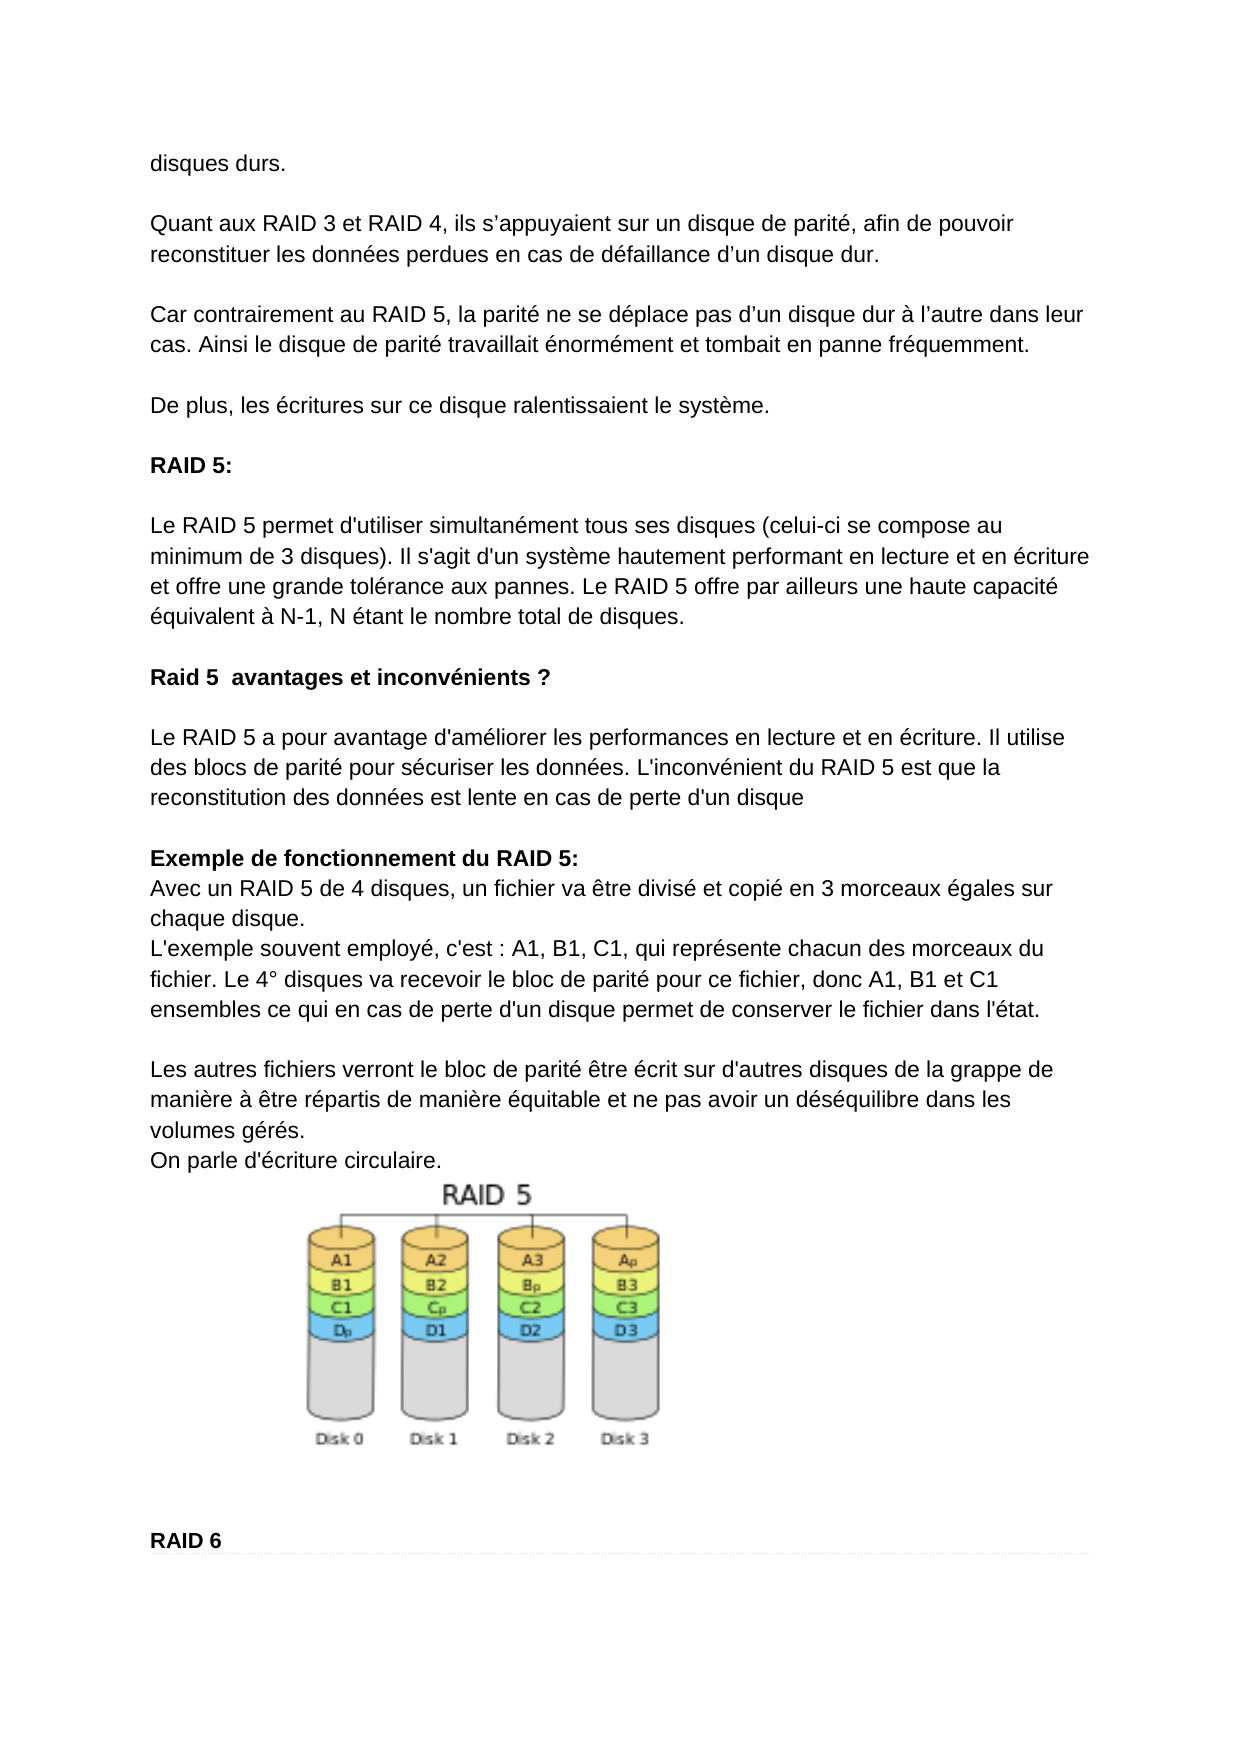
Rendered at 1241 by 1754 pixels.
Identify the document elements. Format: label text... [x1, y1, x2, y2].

text Quant aux RAID 3 et RAID 4, ils s’appuyaient sur un disque de parité, afin de pouvoir reconstituer les données perdues en cas de défaillance d’un disque dur. [150, 210, 1090, 267]
text RAID 5: [150, 452, 1090, 478]
picture [296, 1177, 678, 1461]
text Car contrairement au RAID 5, la parité ne se déplace pas d’un disque dur à l’autre dans leur cas. Ainsi le disque de parité travaillait énormément et tombait en panne fréquemment. [150, 301, 1090, 358]
subtitle RAID 6 [150, 1517, 1090, 1554]
text Raid 5 avantages et inconvénients ? [150, 663, 1090, 690]
text Le RAID 5 a pour avantage d'améliorer les performances en lecture et en écriture. Il utilise des blocs de parité pour sécuriser les données. L'inconvénient du RAID 5 est que la reconstitution des données est lente en cas de perte d'un disque [150, 724, 1090, 811]
text De plus, les écritures sur ce disque ralentissaient le système. [150, 392, 1090, 418]
text Le RAID 5 permet d'utiliser simultanément tous ses disques (celui-ci se compose au minimum de 3 disques). Il s'agit d'un système hautement performant en lecture et en écriture et offre une grande tolérance aux pannes. Le RAID 5 offre par ailleurs une haute capacité équivalent à N-1, N étant le nombre total de disques. [150, 512, 1090, 629]
text Avec un RAID 5 de 4 disques, un fichier va être divisé et copié en 3 morceaux égales sur chaque disque. [150, 875, 1090, 932]
text Les autres fichiers verront le bloc de parité être écrit sur d'autres disques de la grappe de manière à être répartis de manière équitable et ne pas avoir un déséquilibre dans les volumes gérés. [150, 1056, 1090, 1143]
text disques durs. [150, 150, 1090, 176]
text L'exemple souvent employé, c'est : A1, B1, C1, qui représente chacun des morceaux du fichier. Le 4° disques va recevoir le bloc de parité pour ce fichier, donc A1, B1 et C1 ensembles ce qui en cas de perte d'un disque permet de conserver le fichier dans l'état. [150, 935, 1090, 1022]
text Exemple de fonctionnement du RAID 5: [150, 845, 1090, 871]
text On parle d'écriture circulaire. [150, 1147, 1090, 1173]
